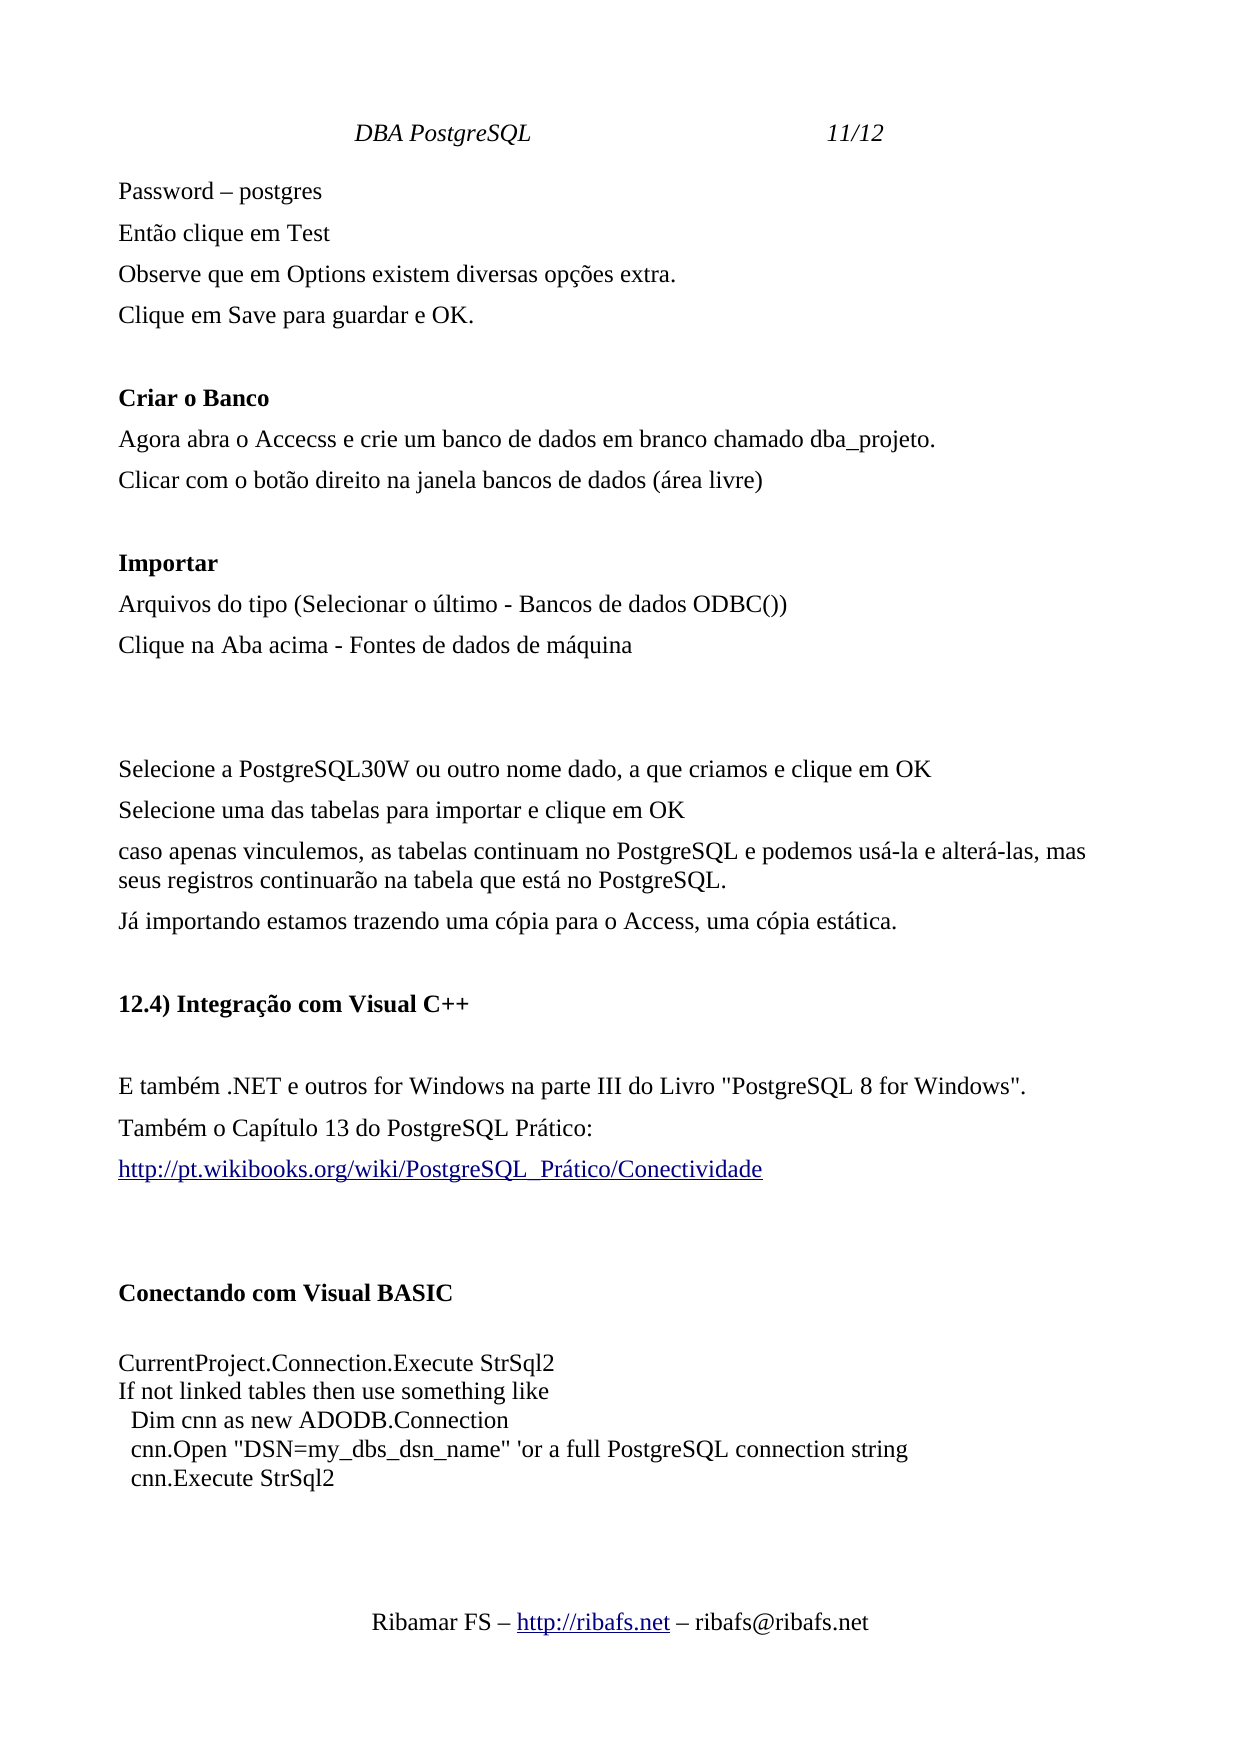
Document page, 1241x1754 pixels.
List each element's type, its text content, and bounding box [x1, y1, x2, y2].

text caso apenas vinculemos, as tabelas continuam no PostgreSQL e podemos usá-la e alterá-las, mas seus registros continuarão na tabela que está no PostgreSQL. [118, 836, 1122, 894]
text cnn.Open "DSN=my_dbs_dsn_name" 'or a full PostgreSQL connection string [118, 1434, 1122, 1463]
text Clicar com o botão direito na janela bancos de dados (área livre) [118, 465, 1122, 494]
text 12.4) Integração com Visual C++ [118, 989, 1122, 1018]
text If not linked tables then use something like [118, 1376, 1122, 1405]
text Arquivos do tipo (Selecionar o último - Bancos de dados ODBC()) [118, 589, 1122, 618]
text Já importando estamos trazendo uma cópia para o Access, uma cópia estática. [118, 906, 1122, 935]
text Selecione uma das tabelas para importar e clique em OK [118, 795, 1122, 824]
text Password – postgres [118, 176, 1122, 205]
text Observe que em Options existem diversas opções extra. [118, 259, 1122, 288]
text Clique na Aba acima - Fontes de dados de máquina [118, 630, 1122, 659]
text http://pt.wikibooks.org/wiki/PostgreSQL_Prático/Conectividade [118, 1154, 1122, 1183]
text Então clique em Test [118, 218, 1122, 246]
text E também .NET e outros for Windows na parte III do Livro "PostgreSQL 8 for Windows". [118, 1071, 1122, 1100]
text Criar o Banco [118, 383, 1122, 411]
text CurrentProject.Connection.Execute StrSql2 [118, 1348, 1122, 1376]
text Clique em Save para guardar e OK. [118, 300, 1122, 329]
text Agora abra o Accecss e crie um banco de dados em branco chamado dba_projeto. [118, 424, 1122, 453]
text Importar [118, 548, 1122, 576]
text Conectando com Visual BASIC [118, 1278, 1122, 1306]
text Selecione a PostgreSQL30W ou outro nome dado, a que criamos e clique em OK [118, 754, 1122, 783]
text Também o Capítulo 13 do PostgreSQL Prático: [118, 1113, 1122, 1141]
text cnn.Execute StrSql2 [118, 1463, 1122, 1491]
text Dim cnn as new ADODB.Connection [118, 1405, 1122, 1434]
